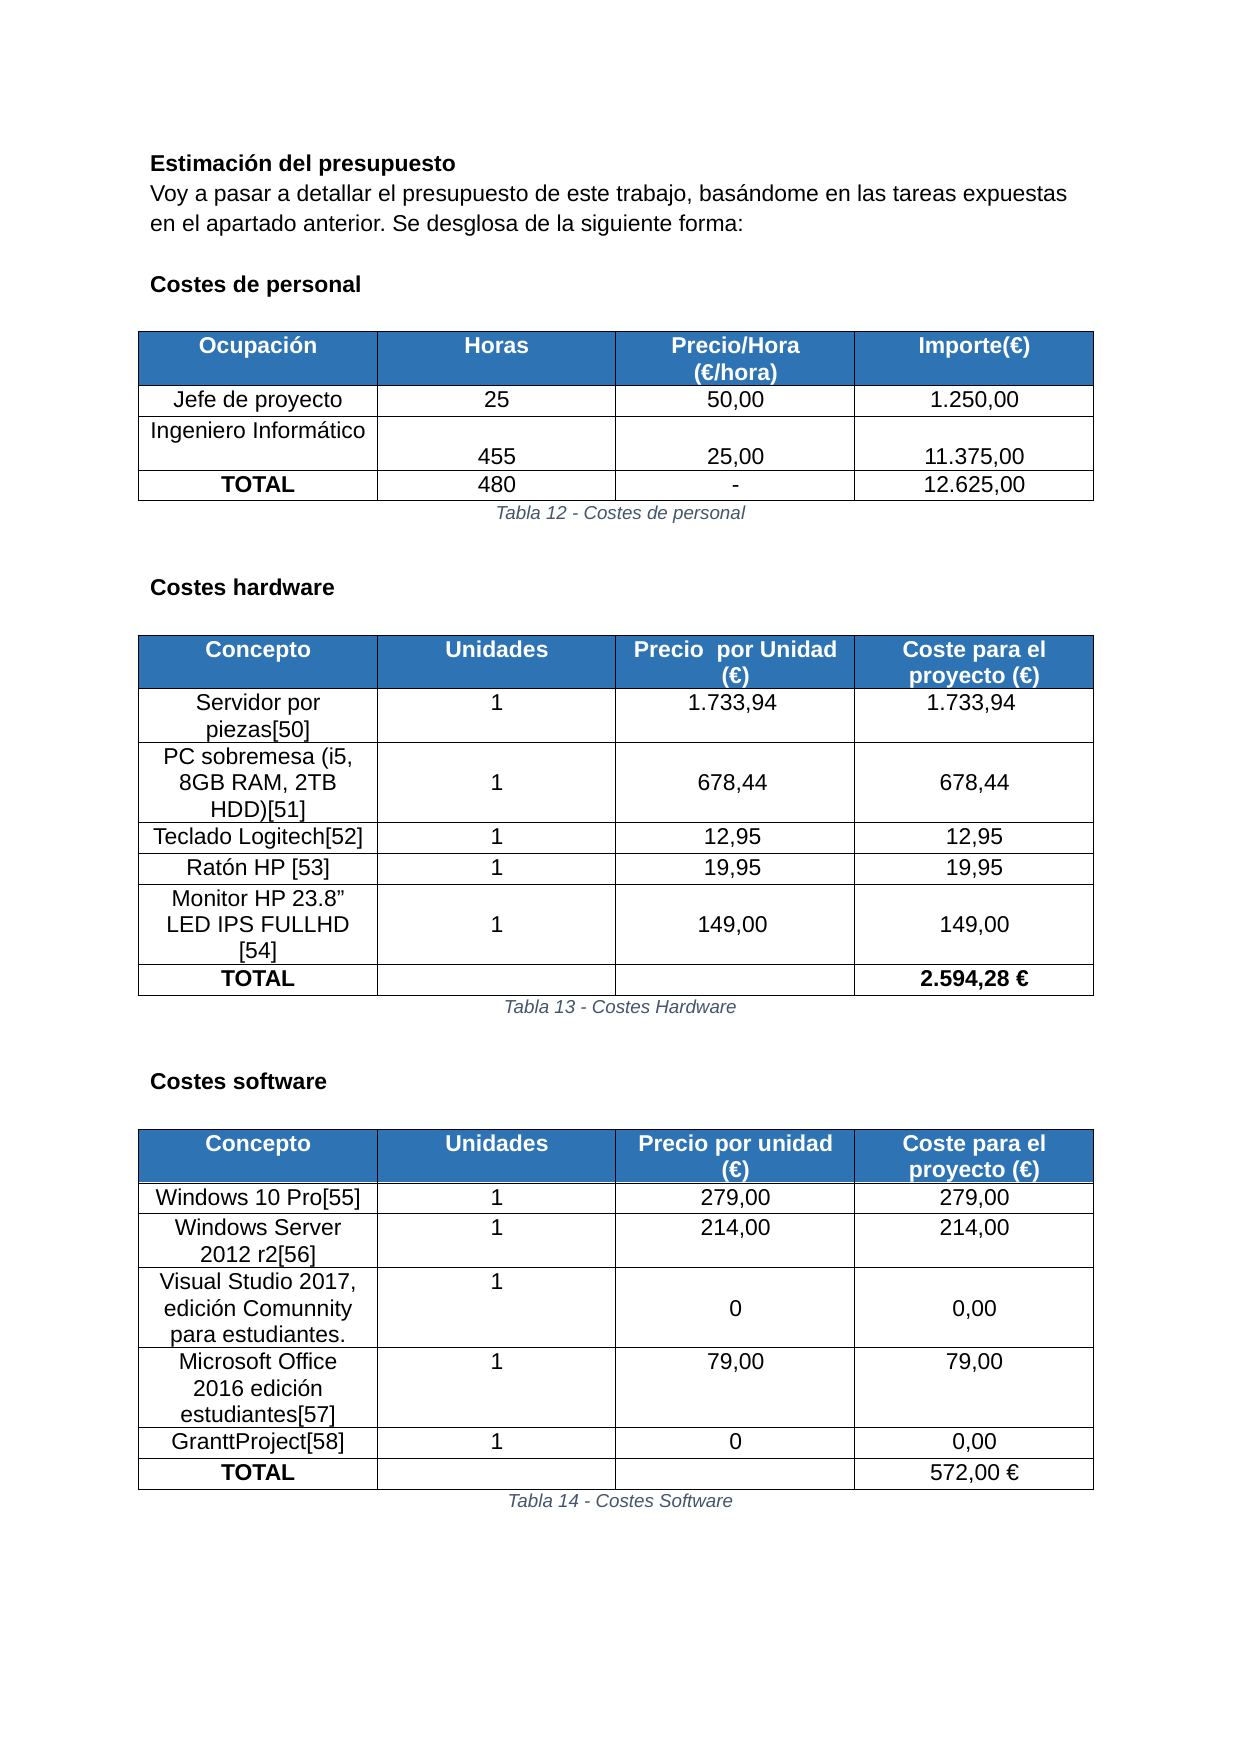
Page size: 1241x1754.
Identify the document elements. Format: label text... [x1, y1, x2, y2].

table_cell 19,95 [616, 854, 854, 884]
table_cell 149,00 [855, 885, 1093, 964]
table_cell 12,95 [616, 823, 854, 853]
table_cell TOTAL [139, 471, 377, 500]
table_cell Windows 10 Pro[55] [139, 1184, 377, 1213]
table_header Horas [378, 332, 615, 385]
table_header Ocupación [139, 332, 377, 385]
table_header Precio por Unidad (€) [616, 636, 854, 688]
table_cell Ingeniero Informático [139, 417, 377, 469]
table_cell 1.733,94 [855, 689, 1093, 742]
table_cell 12,95 [855, 823, 1093, 853]
table_cell Windows Server 2012 r2[56] [139, 1214, 377, 1267]
table_header Precio/Hora (€/hora) [616, 332, 854, 385]
table_cell 50,00 [616, 386, 854, 416]
table_header Unidades [378, 636, 615, 688]
text Tabla 14 - Costes Software [150, 1490, 1090, 1512]
table_cell 0,00 [855, 1268, 1093, 1347]
table_cell 572,00 € [855, 1459, 1093, 1489]
text Costes software [150, 1068, 1090, 1095]
table_cell 678,44 [616, 743, 854, 822]
table_cell [378, 1459, 615, 1489]
table_cell 1.250,00 [855, 386, 1093, 416]
table_cell 25 [378, 386, 615, 416]
table_cell 0 [616, 1428, 854, 1458]
table_cell 12.625,00 [855, 471, 1093, 500]
table_cell TOTAL [139, 965, 377, 995]
table_cell PC sobremesa (i5, 8GB RAM, 2TB HDD)[51] [139, 743, 377, 822]
text Estimación del presupuesto [150, 150, 1090, 176]
table_cell 1 [378, 1184, 615, 1213]
table_header Coste para el proyecto (€) [855, 1130, 1093, 1182]
table_header Concepto [139, 1130, 377, 1182]
table_cell 1 [378, 1348, 615, 1427]
table_cell 279,00 [616, 1184, 854, 1213]
table_header Unidades [378, 1130, 615, 1182]
table_cell 1 [378, 823, 615, 853]
table_header Importe(€) [855, 332, 1093, 385]
table_cell - [616, 471, 854, 500]
table_cell 1 [378, 1268, 615, 1347]
table_cell Jefe de proyecto [139, 386, 377, 416]
table_cell 25,00 [616, 417, 854, 469]
table_cell 1 [378, 743, 615, 822]
table_cell 1.733,94 [616, 689, 854, 742]
table_cell 0,00 [855, 1428, 1093, 1458]
table_cell Servidor por piezas[50] [139, 689, 377, 742]
table_cell 2.594,28 € [855, 965, 1093, 995]
text Voy a pasar a detallar el presupuesto de este trabajo, basándome en las tareas expuestas en el apartado anterior. Se desglosa de la siguiente forma: [150, 180, 1090, 237]
text Tabla 13 - Costes Hardware [150, 996, 1090, 1017]
table_cell 1 [378, 1214, 615, 1267]
table_cell 480 [378, 471, 615, 500]
table_cell Ratón HP [53] [139, 854, 377, 884]
table_cell 11.375,00 [855, 417, 1093, 469]
table_header Precio por unidad (€) [616, 1130, 854, 1182]
text Costes hardware [150, 574, 1090, 600]
table_cell 279,00 [855, 1184, 1093, 1213]
table_cell Microsoft Office 2016 edición estudiantes[57] [139, 1348, 377, 1427]
text Tabla 12 - Costes de personal [150, 501, 1090, 523]
table_cell 19,95 [855, 854, 1093, 884]
table_cell 1 [378, 885, 615, 964]
table_cell 1 [378, 689, 615, 742]
table_cell 214,00 [855, 1214, 1093, 1267]
table_header Coste para el proyecto (€) [855, 636, 1093, 688]
table_cell Monitor HP 23.8” LED IPS FULLHD [54] [139, 885, 377, 964]
text Costes de personal [150, 271, 1090, 297]
table_cell [616, 1459, 854, 1489]
table_cell GranttProject[58] [139, 1428, 377, 1458]
table_cell 678,44 [855, 743, 1093, 822]
table_cell Visual Studio 2017, edición Comunnity para estudiantes. [139, 1268, 377, 1347]
table_cell [378, 965, 615, 995]
table_cell 1 [378, 854, 615, 884]
table_cell [616, 965, 854, 995]
table_header Concepto [139, 636, 377, 688]
table_cell 79,00 [855, 1348, 1093, 1427]
table_cell 214,00 [616, 1214, 854, 1267]
table_cell Teclado Logitech[52] [139, 823, 377, 853]
table_cell 455 [378, 417, 615, 469]
table_cell 79,00 [616, 1348, 854, 1427]
table_cell 0 [616, 1268, 854, 1347]
table_cell TOTAL [139, 1459, 377, 1489]
table_cell 1 [378, 1428, 615, 1458]
table_cell 149,00 [616, 885, 854, 964]
